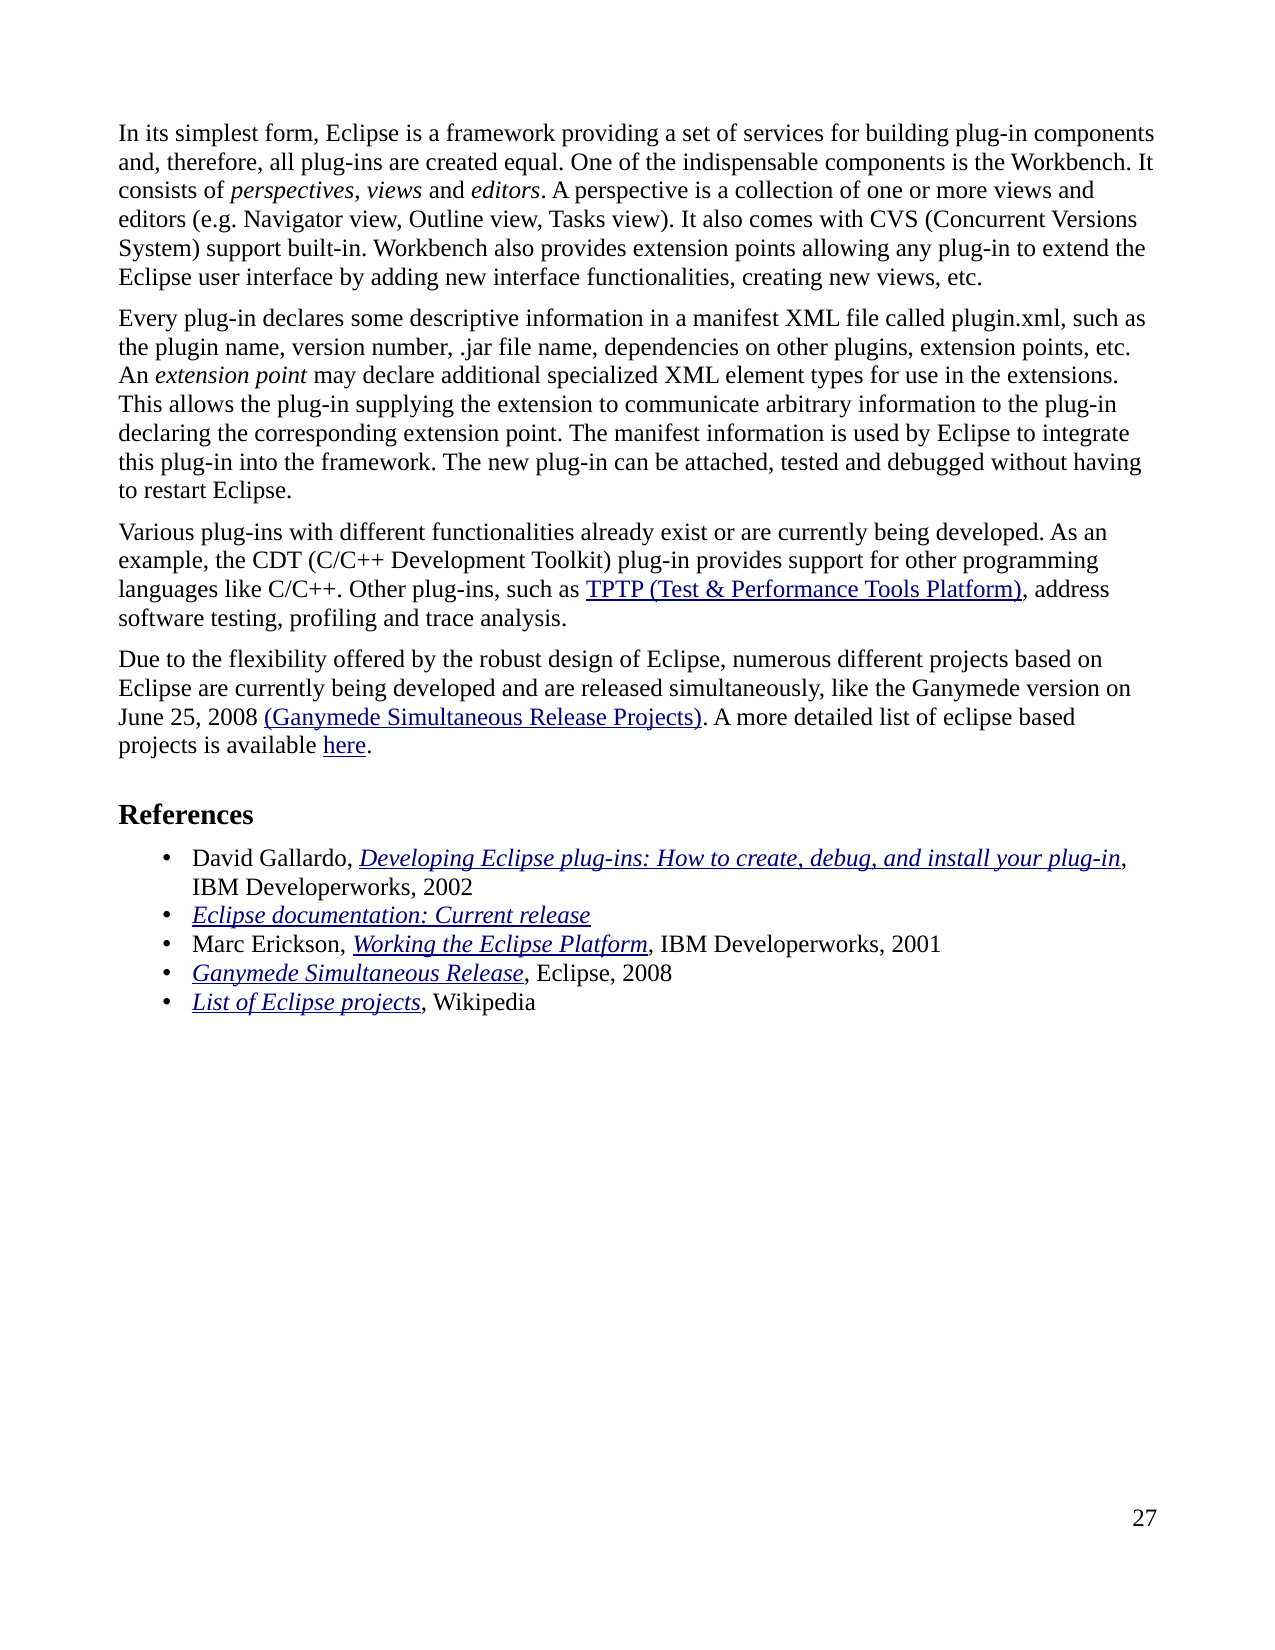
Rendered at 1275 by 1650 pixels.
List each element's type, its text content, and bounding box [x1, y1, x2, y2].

list List of Eclipse projects, Wikipedia [162, 987, 1157, 1015]
text In its simplest form, Eclipse is a framework providing a set of services for building plug-in components and, therefore, all plug-ins are created equal. One of the indispensable components is the Workbench. It consists of perspectives, views and editors. A perspective is a collection of one or more views and editors (e.g. Navigator view, Outline view, Tasks view). It also comes with CVS (Concurrent Versions System) support built-in. Workbench also provides extension points allowing any plug-in to extend the Eclipse user interface by adding new interface functionalities, creating new views, etc. [118, 118, 1157, 291]
list Eclipse documentation: Current release [162, 900, 1157, 929]
list Ganymede Simultaneous Release, Eclipse, 2008 [162, 958, 1157, 987]
list David Gallardo, Developing Eclipse plug-ins: How to create, debug, and install your plug-in, IBM Developerworks, 2002 [162, 843, 1157, 900]
text Various plug-ins with different functionalities already exist or are currently being developed. As an example, the CDT (C/C++ Development Toolkit) plug-in provides support for other programming languages like C/C++. Other plug-ins, such as TPTP (Test & Performance Tools Platform), address software testing, profiling and trace analysis. [118, 517, 1157, 632]
text Every plug-in declares some descriptive information in a manifest XML file called plugin.xml, such as the plugin name, version number, .jar file name, dependencies on other plugins, extension points, etc. An extension point may declare additional specialized XML element types for use in the extensions. This allows the plug-in supplying the extension to communicate arbitrary information to the plug-in declaring the corresponding extension point. The manifest information is used by Eclipse to integrate this plug-in into the framework. The new plug-in can be attached, tested and debugged without having to restart Eclipse. [118, 303, 1157, 504]
subtitle References [118, 797, 1157, 830]
list Marc Erickson, Working the Eclipse Platform, IBM Developerworks, 2001 [162, 929, 1157, 958]
text Due to the flexibility offered by the robust design of Eclipse, numerous different projects based on Eclipse are currently being developed and are released simultaneously, like the Ganymede version on June 25, 2008 (Ganymede Simultaneous Release Projects). A more detailed list of eclipse based projects is available here. [118, 644, 1157, 759]
